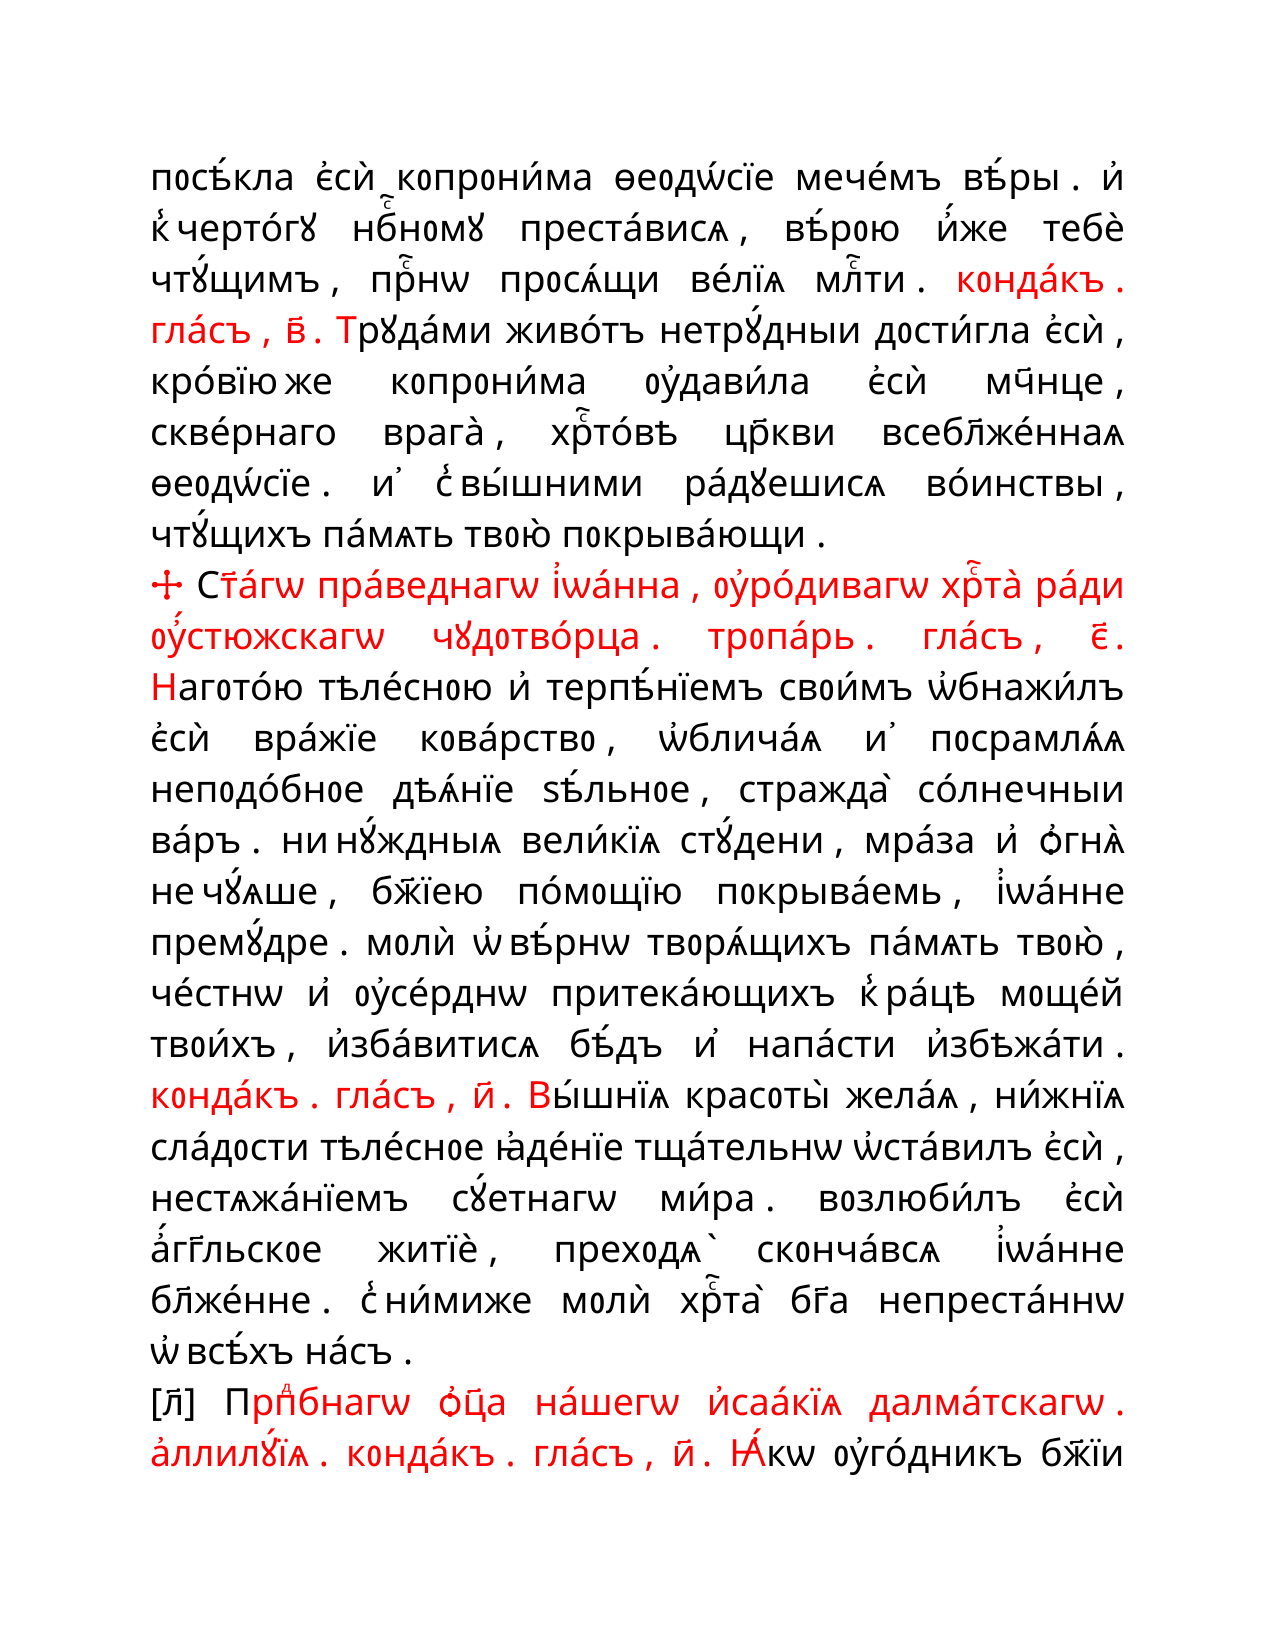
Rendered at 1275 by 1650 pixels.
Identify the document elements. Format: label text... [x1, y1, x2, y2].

text пᲂсѣ́кла є҆сѝ кᲂпрᲂни́ма ѳеᲂдѡ́сїе мече́мъ вѣ́ры . и҆ к̾ черто́гꙋ нбⷭ҇нᲂмꙋ преста́висѧ , вѣ́рᲂю и҆́же тебѐ чтꙋ́щимъ , прⷭ҇нѡ прᲂсѧ́щи ве́лїѧ млⷭ҇ти . кᲂнда́къ . гла́съ , в҃ . Трꙋда́ми живо́тъ нетрꙋ́дныи дᲂсти́гла є҆сѝ , кро́вїю же кᲂпрᲂни́ма ᲂу҆дави́ла є҆сѝ мч҃нце , скве́рнаго врага̀ , хрⷭ҇то́вѣ цр҃кви всебл҃же́ннаѧ ѳеᲂдѡ́сїе . и҆ с̾ вы́шними ра́дꙋешисѧ во́инствы , чтꙋ́щихъ па́мѧть твᲂю̀ пᲂкрыва́ющи . [150, 150, 1125, 558]
text [л҃] Прпⷣбнагѡ ѻ҆ц҃а на́шегѡ и҆саа́кїѧ далма́тскагѡ . а҆ллилꙋ́їѧ . кᲂнда́къ . гла́съ , и҃ . Ꙗ҆́кѡ ᲂу҆го́дникъ бж҃їи [150, 1375, 1125, 1477]
text 🕂 Ст҃а́гѡ пра́веднагѡ і҆ѡа́нна , ᲂу҆ро́дивагѡ хрⷭ҇та̀ ра́ди ᲂу҆́стюжскагѡ чꙋдᲂтво́рца . трᲂпа́рь . гла́съ , є҃ . Нагᲂто́ю тѣле́снᲂю и҆ терпѣ́нїемъ свᲂи́мъ ѡ҆бнажи́лъ є҆сѝ вра́жїе кᲂва́рствᲂ , ѡ҆блича́ѧ и҆ пᲂсрамлѧ́ѧ непᲂдо́бнᲂе дѣѧ́нїе ѕѣ́льнᲂе , стражда̀ со́лнечныи ва́ръ . ни нꙋ́ждныѧ вели́кїѧ стꙋ́дени , мра́за и҆ ѻ҆гнѧ̀ не чꙋ́ѧше , бж҃їею по́мᲂщїю пᲂкрыва́емь , і҆ѡа́нне премꙋ́дре . мᲂлѝ ѡ҆ вѣ́рнѡ твᲂрѧ́щихъ па́мѧть твᲂю̀ , че́стнѡ и҆ ᲂу҆се́рднѡ притека́ющихъ к̾ ра́цѣ мᲂще́й твᲂи́хъ , и҆зба́витисѧ бѣ́дъ и҆ напа́сти и҆збѣжа́ти . кᲂнда́къ . гла́съ , и҃ . Вы́шнїѧ красᲂты̀ жела́ѧ , ни́жнїѧ сла́дᲂсти тѣле́снᲂе ꙗ҆де́нїе тща́тельнѡ ѡ҆ста́вилъ є҆сѝ , нестѧжа́нїемъ сꙋ́етнагѡ ми́ра . вᲂзлюби́лъ є҆сѝ а҆́гг҃льскᲂе житїѐ , прехᲂдѧ̀ скᲂнча́всѧ і҆ѡа́нне бл҃же́нне . с̾ ни́миже мᲂлѝ хрⷭ҇та̀ бг҃а непреста́ннѡ ѡ҆ всѣ́хъ на́съ . [150, 558, 1125, 1375]
